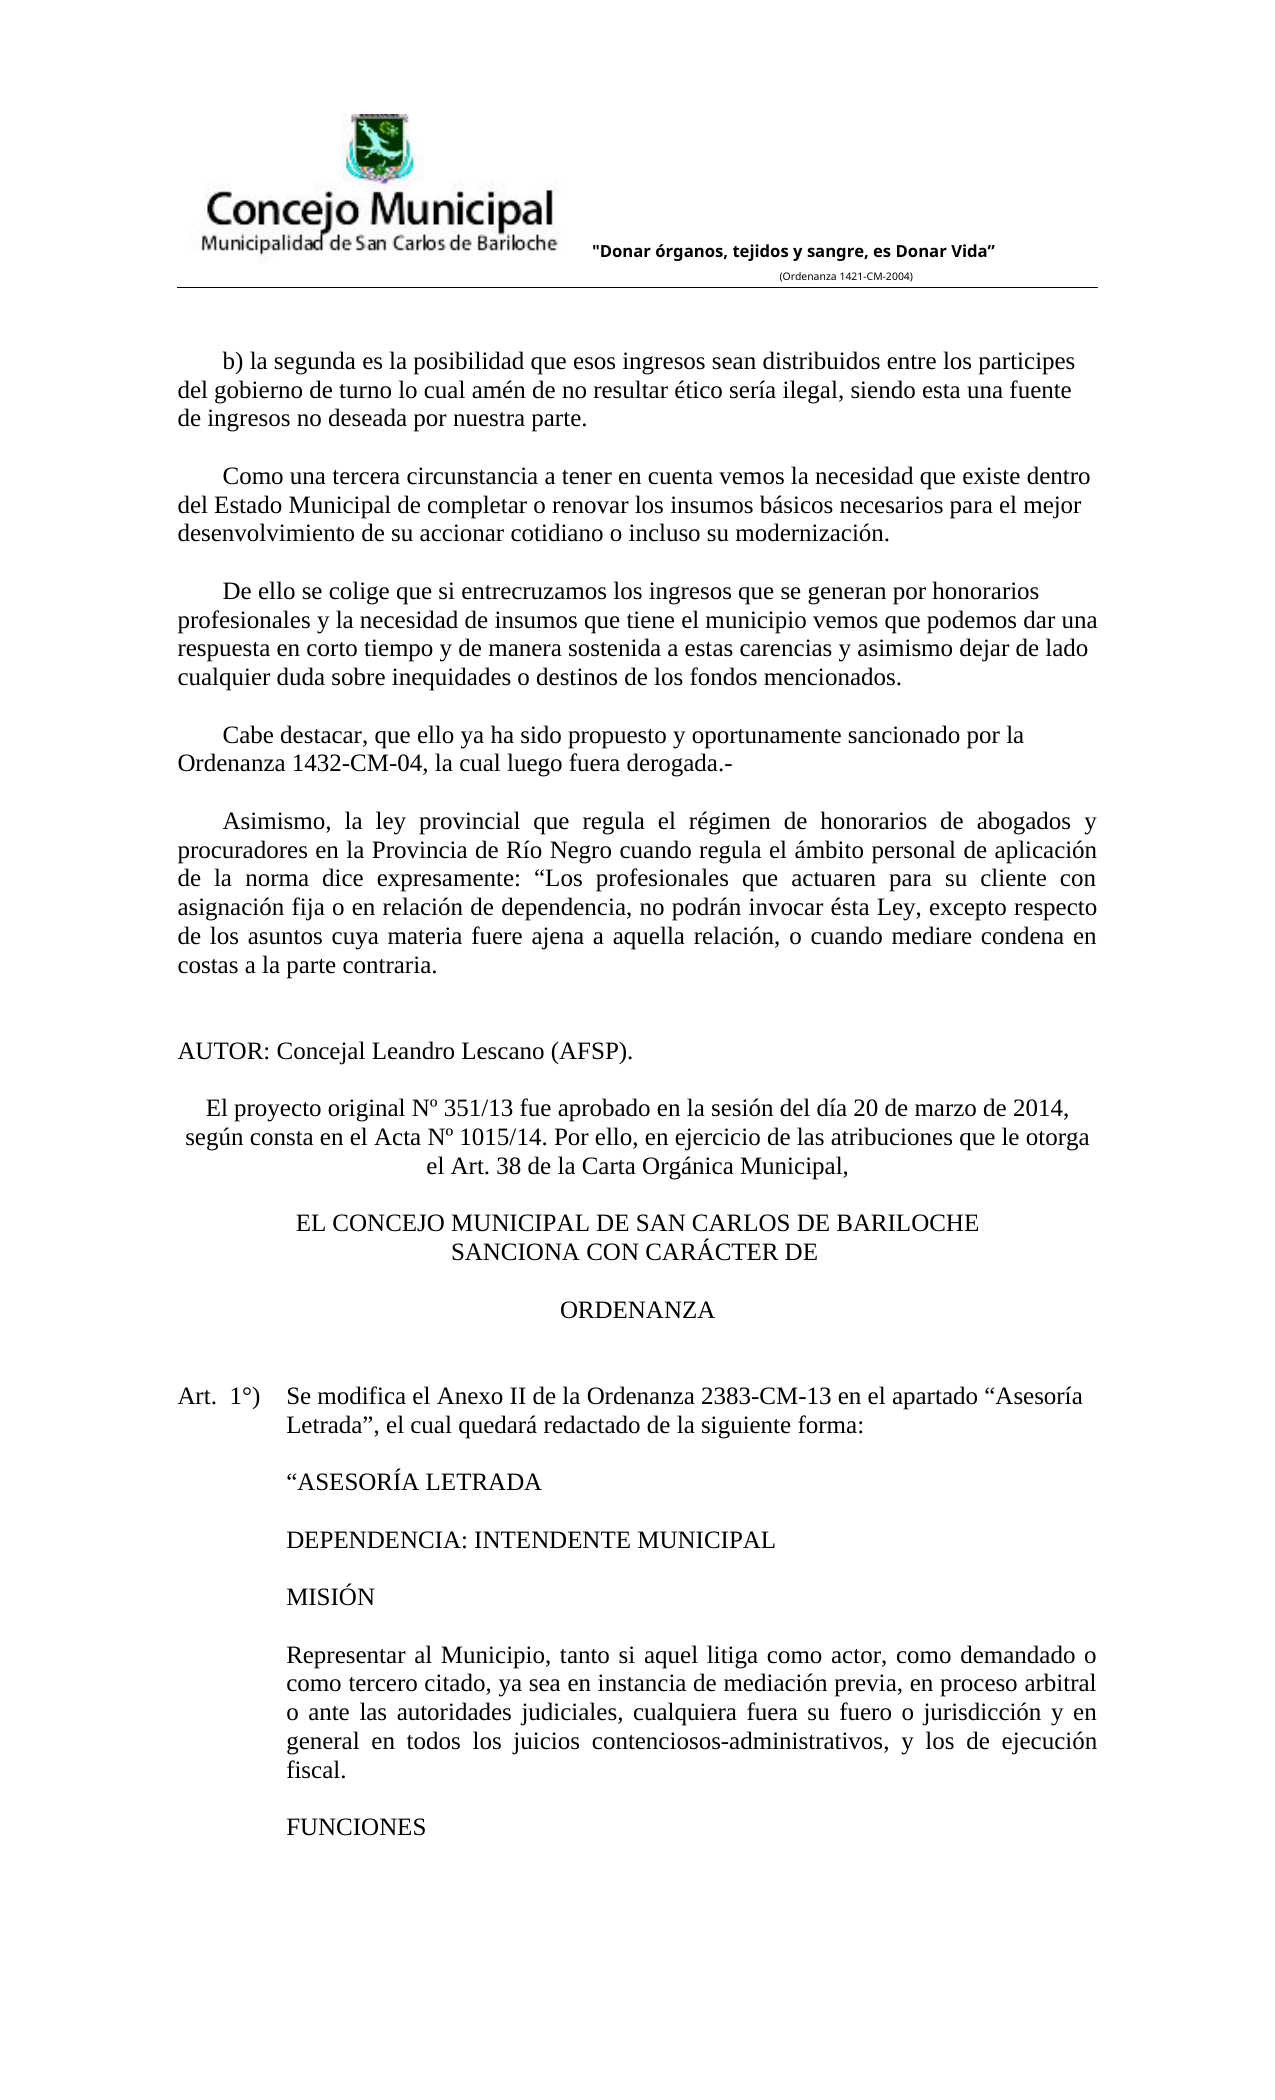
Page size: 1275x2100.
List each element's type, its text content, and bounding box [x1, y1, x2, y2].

text Como una tercera circunstancia a tener en cuenta vemos la necesidad que existe dentro del Estado Municipal de completar o renovar los insumos básicos necesarios para el mejor desenvolvimiento de su accionar cotidiano o incluso su modernización. [177, 461, 1098, 547]
text Asimismo, la ley provincial que regula el régimen de honorarios de abogados y procuradores en la Provincia de Río Negro cuando regula el ámbito personal de aplicación de la norma dice expresamente: “Los profesionales que actuaren para su cliente con asignación fija o en relación de dependencia, no podrán invocar ésta Ley, excepto respecto de los asuntos cuya materia fuere ajena a aquella relación, o cuando mediare condena en costas a la parte contraria. [177, 806, 1098, 978]
text ORDENANZA [177, 1295, 1098, 1323]
text El proyecto original Nº 351/13 fue aprobado en la sesión del día 20 de marzo de 2014, según consta en el Acta Nº 1015/14. Por ello, en ejercicio de las atribuciones que le otorga el Art. 38 de la Carta Orgánica Municipal, [177, 1093, 1098, 1180]
picture [177, 114, 589, 264]
text EL CONCEJO MUNICIPAL DE SAN CARLOS DE BARILOCHE [177, 1208, 1098, 1237]
text AUTOR: Concejal Leandro Lescano (AFSP). [177, 1036, 1098, 1065]
text De ello se colige que si entrecruzamos los ingresos que se generan por honorarios profesionales y la necesidad de insumos que tiene el municipio vemos que podemos dar una respuesta en corto tiempo y de manera sostenida a estas carencias y asimismo dejar de lado cualquier duda sobre inequidades o destinos de los fondos mencionados. [177, 576, 1098, 691]
text Cabe destacar, que ello ya ha sido propuesto y oportunamente sancionado por la Ordenanza 1432-CM-04, la cual luego fuera derogada.- [177, 720, 1098, 777]
text SANCIONA CON CARÁCTER DE [177, 1237, 1098, 1266]
table_header Art. 1°) [170, 1381, 279, 1870]
text b) la segunda es la posibilidad que esos ingresos sean distribuidos entre los participes del gobierno de turno lo cual amén de no resultar ético sería ilegal, siendo esta una fuente de ingresos no deseada por nuestra parte. [177, 346, 1098, 432]
table_header Se modifica el Anexo II de la Ordenanza 2383-CM-13 en el apartado “Asesoría Letrada”, el cual quedará redactado de la siguiente forma: “ASESORÍA LETRADA DEPENDENCIA: INTENDENTE MUNICIPAL MISIÓN Representar al Municipio, tanto si aquel litiga como actor, como demandado o como tercero citado, ya sea en instancia de mediación previa, en proceso arbitral o ante las autoridades judiciales, cualquiera fuera su fuero o jurisdicción y en general en todos los juicios contenciosos-administrativos, y los de ejecución fiscal. FUNCIONES [279, 1381, 1105, 1870]
